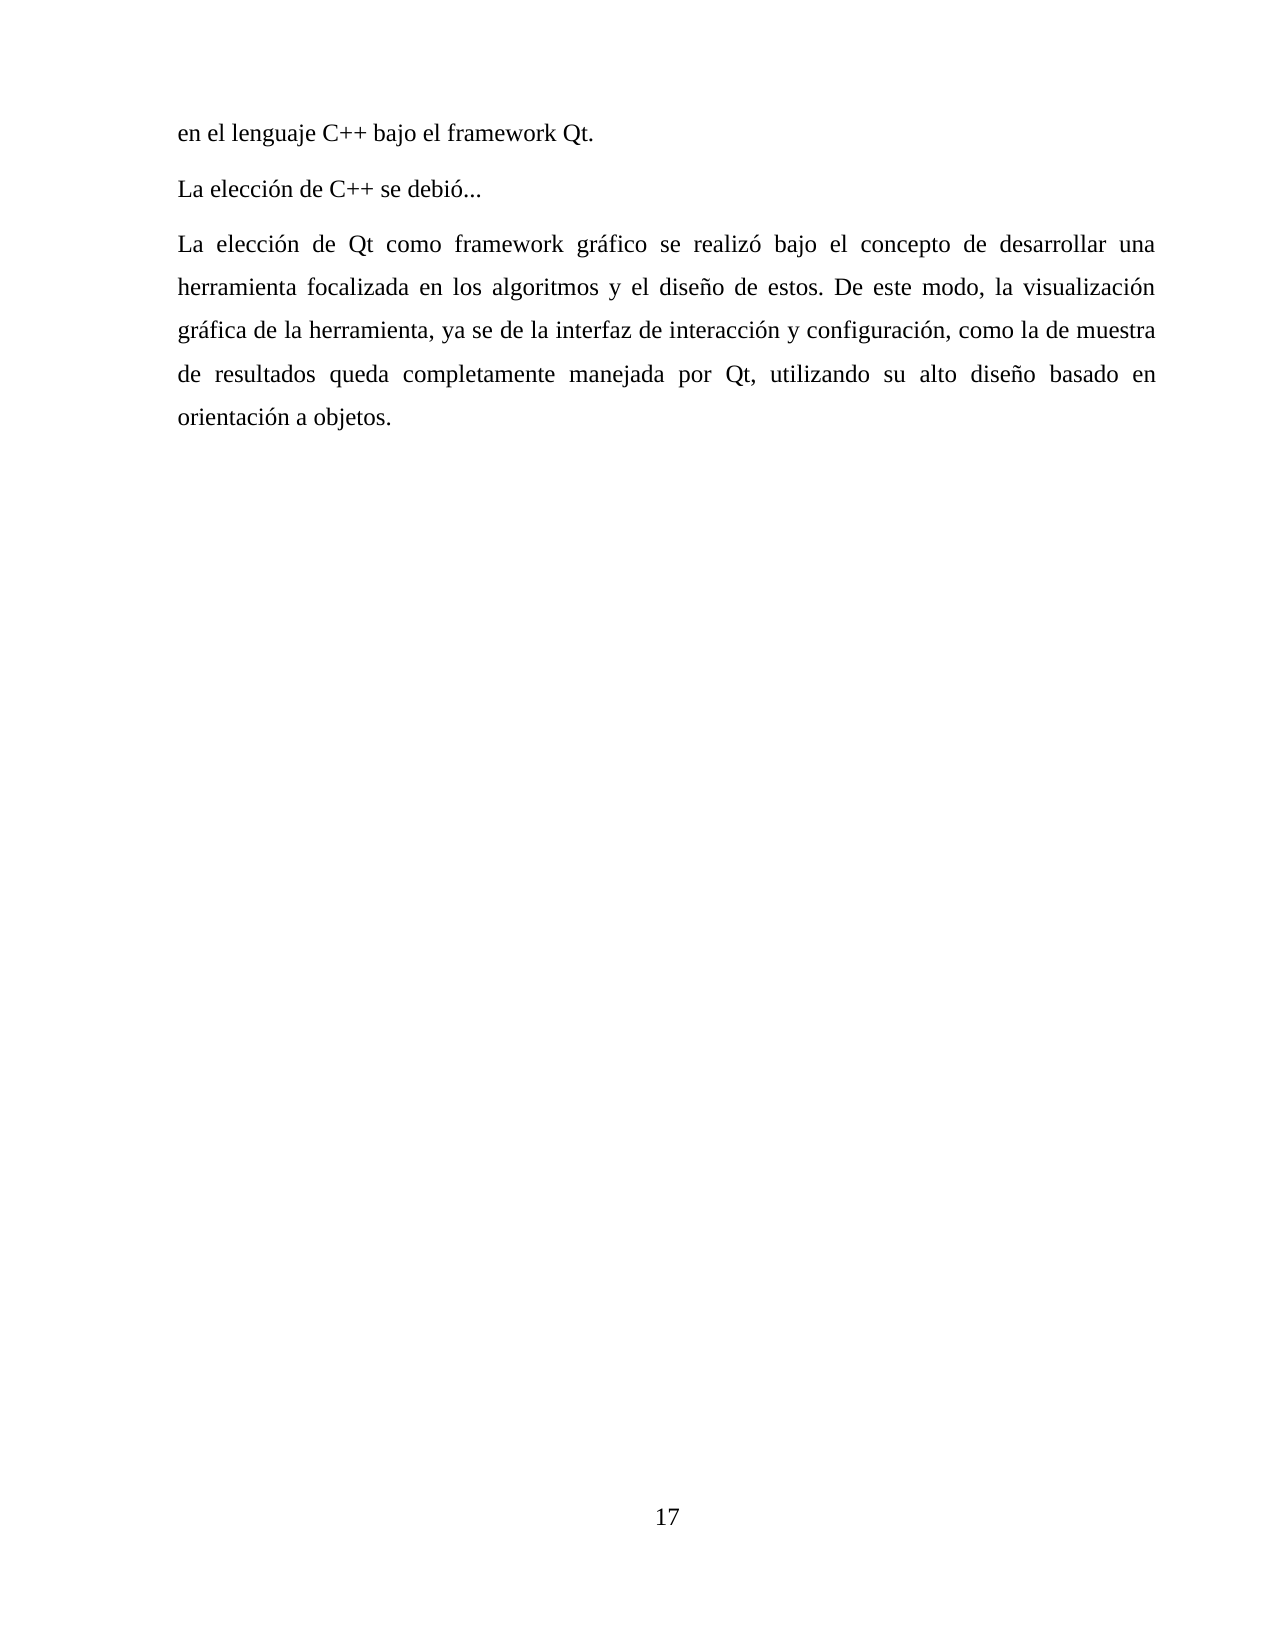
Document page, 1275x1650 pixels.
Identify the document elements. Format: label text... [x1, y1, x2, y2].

text en el lenguaje C++ bajo el framework Qt. [177, 118, 1157, 147]
text La elección de C++ se debió... [177, 174, 1157, 202]
text La elección de Qt como framework gráfico se realizó bajo el concepto de desarrollar una herramienta focalizada en los algoritmos y el diseño de estos. De este modo, la visualización gráfica de la herramienta, ya se de la interfaz de interacción y configuración, como la de muestra de resultados queda completamente manejada por Qt, utilizando su alto diseño basado en orientación a objetos. [177, 229, 1157, 431]
